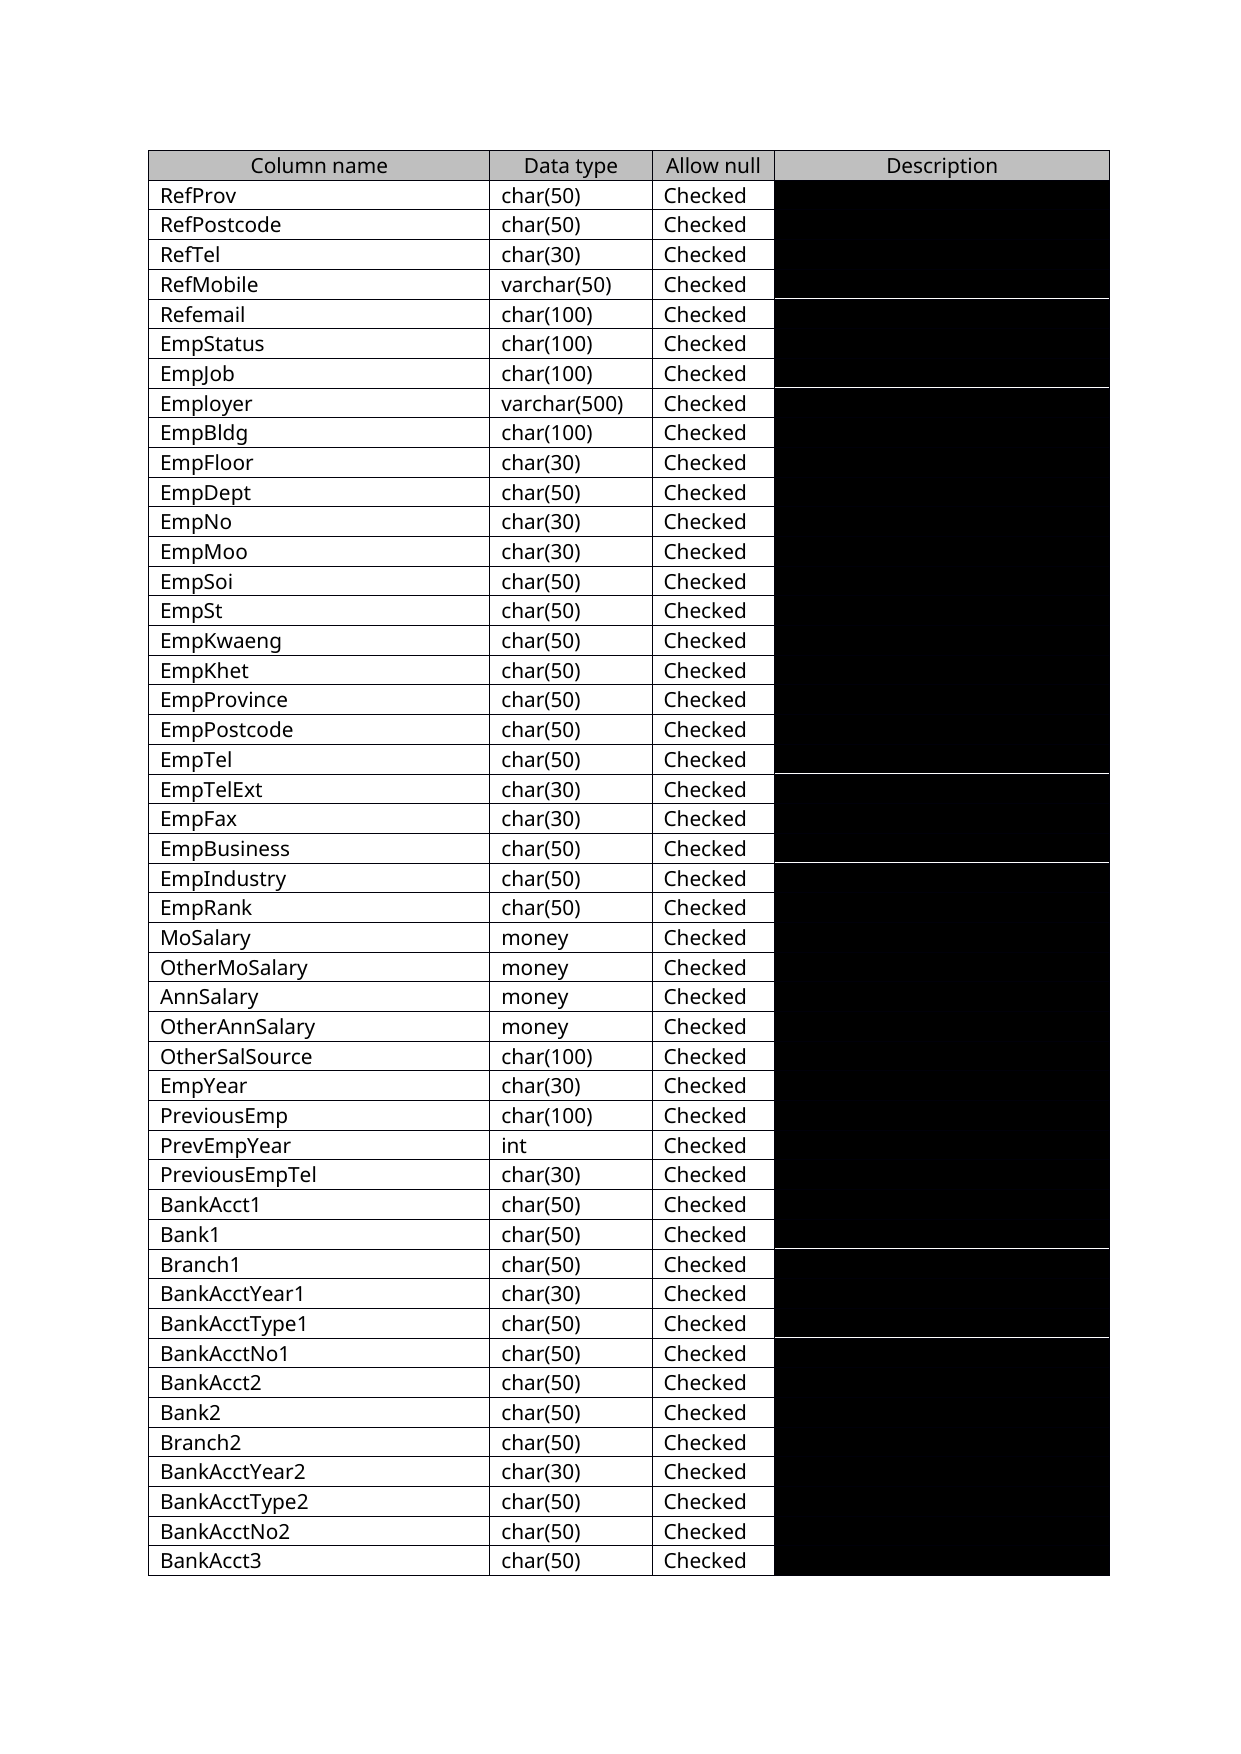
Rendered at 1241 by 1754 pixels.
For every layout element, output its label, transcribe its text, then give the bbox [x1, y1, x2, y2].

table_cell [775, 1160, 1109, 1189]
table_cell Checked [653, 1398, 774, 1427]
table_cell varchar(500) [490, 389, 652, 417]
table_cell char(30) [490, 775, 652, 803]
table_cell Checked [653, 1428, 774, 1456]
table_cell EmpSoi [149, 567, 489, 595]
table_cell [1110, 1516, 1208, 1545]
table_cell [1110, 477, 1208, 506]
table_cell [775, 1279, 1109, 1308]
table_cell [775, 270, 1109, 298]
table_cell [775, 478, 1109, 506]
table_cell Checked [653, 300, 774, 328]
table_cell Checked [653, 329, 774, 358]
table_cell int [490, 1131, 652, 1159]
table_cell EmpDept [149, 478, 489, 506]
table_cell [775, 1428, 1109, 1456]
table_cell OtherMoSalary [149, 953, 489, 981]
table_header Column name [149, 151, 489, 180]
table_cell BankAcct1 [149, 1190, 489, 1219]
table_cell [1110, 417, 1208, 447]
table_cell Checked [653, 1279, 774, 1308]
table_cell [1110, 239, 1208, 269]
table_cell [1110, 1011, 1208, 1041]
table_cell EmpYear [149, 1071, 489, 1100]
table_cell [1110, 833, 1208, 862]
table_cell [775, 1309, 1109, 1337]
table_cell char(50) [490, 656, 652, 684]
table_cell [775, 864, 1109, 892]
table_cell EmpKwaeng [149, 626, 489, 655]
table_cell [775, 240, 1109, 269]
table_cell Bank2 [149, 1398, 489, 1427]
table_cell Checked [653, 1457, 774, 1486]
table_cell [1110, 328, 1208, 358]
table_cell BankAcctNo1 [149, 1339, 489, 1367]
table_cell [1110, 714, 1208, 744]
table_cell [775, 1250, 1109, 1278]
table_cell [775, 448, 1109, 477]
table_cell RefMobile [149, 270, 489, 298]
table_cell [775, 834, 1109, 862]
table_cell [1110, 1278, 1208, 1308]
table_cell [1110, 981, 1208, 1011]
table_cell [775, 1368, 1109, 1397]
table_cell [775, 507, 1109, 536]
table_cell [775, 359, 1109, 387]
table_cell char(30) [490, 1071, 652, 1100]
table_cell [1110, 1249, 1208, 1278]
table_cell EmpIndustry [149, 864, 489, 892]
table_cell [775, 1487, 1109, 1516]
table_cell Checked [653, 923, 774, 952]
table_cell Checked [653, 626, 774, 655]
table_cell char(100) [490, 1042, 652, 1070]
table_cell Checked [653, 507, 774, 536]
table_cell RefProv [149, 181, 489, 209]
table_cell [775, 685, 1109, 714]
table_cell char(50) [490, 1190, 652, 1219]
table_cell EmpProvince [149, 685, 489, 714]
table_cell Branch2 [149, 1428, 489, 1456]
table_cell [775, 537, 1109, 566]
table_header [1110, 150, 1208, 180]
table_cell money [490, 923, 652, 952]
table_cell EmpNo [149, 507, 489, 536]
table_cell [1110, 536, 1208, 566]
table_cell [775, 1131, 1109, 1159]
table_cell [1110, 744, 1208, 773]
table_cell Checked [653, 1368, 774, 1397]
table_cell char(50) [490, 1428, 652, 1456]
table_cell Checked [653, 1309, 774, 1337]
table_cell Checked [653, 418, 774, 447]
table_cell Checked [653, 1190, 774, 1219]
table_cell [775, 953, 1109, 981]
table_cell [1110, 1486, 1208, 1516]
table_cell RefTel [149, 240, 489, 269]
table_cell EmpTel [149, 745, 489, 773]
table_cell Checked [653, 1220, 774, 1248]
table_cell char(30) [490, 1457, 652, 1486]
table_cell char(50) [490, 1309, 652, 1337]
table_cell [1110, 1100, 1208, 1130]
table_cell [1110, 1427, 1208, 1456]
table_cell EmpKhet [149, 656, 489, 684]
table_cell [775, 745, 1109, 773]
table_cell Checked [653, 656, 774, 684]
table_cell char(100) [490, 418, 652, 447]
table_cell [775, 775, 1109, 803]
table_cell [1110, 1308, 1208, 1337]
table_cell [1110, 1397, 1208, 1427]
table_cell Checked [653, 1101, 774, 1130]
table_cell Checked [653, 1339, 774, 1367]
table_cell char(50) [490, 1546, 652, 1575]
table_cell [775, 715, 1109, 744]
table_cell [1110, 358, 1208, 387]
table_cell BankAcctType1 [149, 1309, 489, 1337]
table_cell [1110, 774, 1208, 803]
table_cell Checked [653, 596, 774, 625]
table_cell BankAcctNo2 [149, 1517, 489, 1545]
table_cell EmpFax [149, 804, 489, 833]
table_cell EmpPostcode [149, 715, 489, 744]
table_cell [1110, 595, 1208, 625]
table_cell money [490, 953, 652, 981]
table_cell [1110, 447, 1208, 477]
table_cell Checked [653, 1517, 774, 1545]
table_cell char(100) [490, 329, 652, 358]
table_cell [775, 1012, 1109, 1041]
table_cell char(50) [490, 893, 652, 922]
table_cell char(50) [490, 1398, 652, 1427]
table_cell char(30) [490, 537, 652, 566]
table_cell [775, 1457, 1109, 1486]
table_cell [775, 1101, 1109, 1130]
table_cell money [490, 982, 652, 1011]
table_cell [1110, 180, 1208, 209]
table_cell char(100) [490, 359, 652, 387]
table_cell Checked [653, 685, 774, 714]
table_cell BankAcctYear2 [149, 1457, 489, 1486]
table_cell EmpBldg [149, 418, 489, 447]
table_cell EmpFloor [149, 448, 489, 477]
table_cell char(50) [490, 685, 652, 714]
table_cell AnnSalary [149, 982, 489, 1011]
table_cell char(50) [490, 745, 652, 773]
table_cell [775, 1398, 1109, 1427]
table_cell char(100) [490, 1101, 652, 1130]
table_cell [775, 1220, 1109, 1248]
table_cell Checked [653, 181, 774, 209]
table_cell Checked [653, 834, 774, 862]
table_cell Checked [653, 1012, 774, 1041]
table_cell [1110, 1070, 1208, 1100]
table_cell char(30) [490, 507, 652, 536]
table_cell Checked [653, 210, 774, 239]
table_cell [1110, 1456, 1208, 1486]
table_cell char(30) [490, 804, 652, 833]
table_cell [775, 1517, 1109, 1545]
table_cell Checked [653, 1071, 774, 1100]
table_cell money [490, 1012, 652, 1041]
table_cell Checked [653, 359, 774, 387]
table_cell [775, 596, 1109, 625]
table_cell [1110, 892, 1208, 922]
table_cell [775, 329, 1109, 358]
table_cell char(100) [490, 300, 652, 328]
table_cell MoSalary [149, 923, 489, 952]
table_cell OtherAnnSalary [149, 1012, 489, 1041]
table_cell [1110, 803, 1208, 833]
table_cell Checked [653, 478, 774, 506]
table_cell RefPostcode [149, 210, 489, 239]
table_cell [1110, 952, 1208, 981]
table_header Description [775, 151, 1109, 180]
table_cell [1110, 1159, 1208, 1189]
table_cell Checked [653, 240, 774, 269]
table_cell [1110, 655, 1208, 684]
table_cell [775, 893, 1109, 922]
table_cell [775, 300, 1109, 328]
table_cell Checked [653, 804, 774, 833]
table_cell Bank1 [149, 1220, 489, 1248]
table_cell Checked [653, 1546, 774, 1575]
table_cell EmpRank [149, 893, 489, 922]
table_cell [1110, 1219, 1208, 1248]
table_cell char(50) [490, 181, 652, 209]
table_cell [1110, 269, 1208, 298]
table_cell [775, 923, 1109, 952]
table_cell [1110, 566, 1208, 595]
table_cell Checked [653, 1487, 774, 1516]
table_cell Checked [653, 775, 774, 803]
table_cell [1110, 388, 1208, 417]
table_cell BankAcctType2 [149, 1487, 489, 1516]
table_cell char(50) [490, 210, 652, 239]
table_cell Checked [653, 1131, 774, 1159]
table_cell Checked [653, 893, 774, 922]
table_cell char(50) [490, 626, 652, 655]
table_cell [775, 181, 1109, 209]
table_cell Branch1 [149, 1250, 489, 1278]
table_cell EmpBusiness [149, 834, 489, 862]
table_cell BankAcct3 [149, 1546, 489, 1575]
table_cell Checked [653, 1250, 774, 1278]
table_cell [775, 567, 1109, 595]
table_cell Checked [653, 1042, 774, 1070]
table_cell char(50) [490, 1368, 652, 1397]
table_cell [775, 1339, 1109, 1367]
table_cell char(50) [490, 478, 652, 506]
table_cell [1110, 922, 1208, 952]
table_header Allow null [653, 151, 774, 180]
table_cell char(50) [490, 715, 652, 744]
table_cell char(30) [490, 448, 652, 477]
table_cell char(50) [490, 596, 652, 625]
table_cell [775, 1546, 1109, 1575]
table_cell [1110, 684, 1208, 714]
table_cell Checked [653, 448, 774, 477]
table_cell EmpSt [149, 596, 489, 625]
table_cell EmpMoo [149, 537, 489, 566]
table_cell [775, 656, 1109, 684]
table_cell Checked [653, 864, 774, 892]
table_cell [1110, 1367, 1208, 1397]
table_cell Checked [653, 537, 774, 566]
table_cell [1110, 1041, 1208, 1070]
table_cell [1110, 506, 1208, 536]
table_cell char(50) [490, 1250, 652, 1278]
table_cell [1110, 1338, 1208, 1367]
table_cell [775, 626, 1109, 655]
table_cell char(50) [490, 1487, 652, 1516]
table_cell [1110, 625, 1208, 655]
table_cell [775, 210, 1109, 239]
table_cell Checked [653, 1160, 774, 1189]
table_cell PreviousEmpTel [149, 1160, 489, 1189]
table_cell Checked [653, 715, 774, 744]
table_cell Checked [653, 389, 774, 417]
table_cell char(50) [490, 1517, 652, 1545]
table_cell [1110, 209, 1208, 239]
table_cell OtherSalSource [149, 1042, 489, 1070]
table_cell Employer [149, 389, 489, 417]
table_cell varchar(50) [490, 270, 652, 298]
table_cell Checked [653, 567, 774, 595]
table_header Data type [490, 151, 652, 180]
table_cell Checked [653, 953, 774, 981]
table_cell [1110, 1130, 1208, 1159]
table_cell [775, 1071, 1109, 1100]
table_cell char(50) [490, 834, 652, 862]
table_cell PrevEmpYear [149, 1131, 489, 1159]
table_cell Checked [653, 982, 774, 1011]
table_cell [1110, 863, 1208, 892]
table_cell char(30) [490, 240, 652, 269]
table_cell char(30) [490, 1279, 652, 1308]
table_cell EmpTelExt [149, 775, 489, 803]
table_cell char(50) [490, 567, 652, 595]
table_cell EmpStatus [149, 329, 489, 358]
table_cell [775, 804, 1109, 833]
table_cell [1110, 1189, 1208, 1219]
table_cell char(50) [490, 1220, 652, 1248]
table_cell char(50) [490, 1339, 652, 1367]
table_cell BankAcct2 [149, 1368, 489, 1397]
table_cell char(30) [490, 1160, 652, 1189]
table_cell BankAcctYear1 [149, 1279, 489, 1308]
table_cell [1110, 1545, 1208, 1575]
table_cell Refemail [149, 300, 489, 328]
table_cell PreviousEmp [149, 1101, 489, 1130]
table_cell Checked [653, 745, 774, 773]
table_cell [775, 418, 1109, 447]
table_cell [775, 1042, 1109, 1070]
table_cell [775, 982, 1109, 1011]
table_cell [775, 389, 1109, 417]
table_cell EmpJob [149, 359, 489, 387]
table_cell char(50) [490, 864, 652, 892]
table_cell Checked [653, 270, 774, 298]
table_cell [775, 1190, 1109, 1219]
table_cell [1110, 299, 1208, 328]
